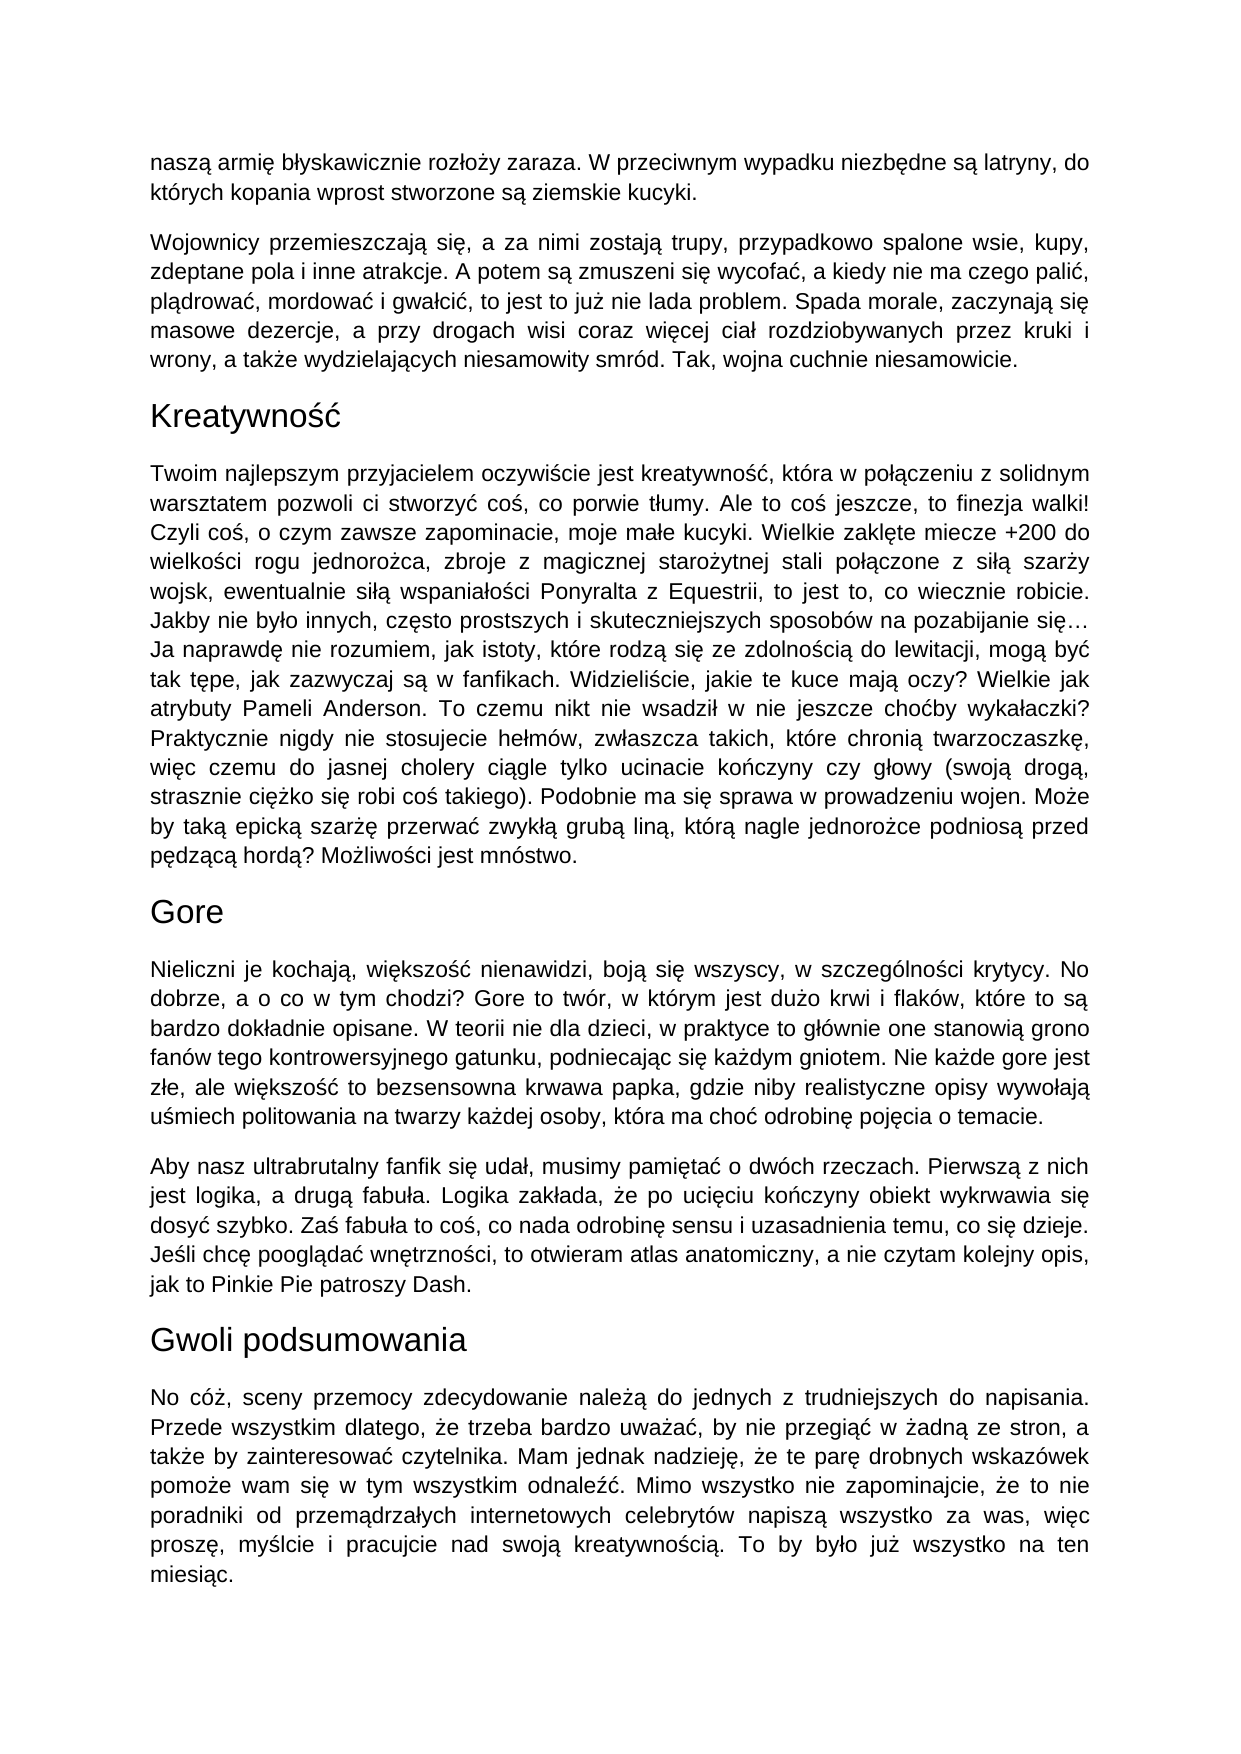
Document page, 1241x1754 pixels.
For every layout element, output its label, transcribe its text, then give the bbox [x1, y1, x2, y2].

subtitle Kreatywność [150, 397, 1091, 434]
text naszą armię błyskawicznie rozłoży zaraza. W przeciwnym wypadku niezbędne są latryny, do których kopania wprost stworzone są ziemskie kucyki. [150, 150, 1091, 205]
text Nieliczni je kochają, większość nienawidzi, boją się wszyscy, w szczególności krytycy. No dobrze, a o co w tym chodzi? Gore to twór, w którym jest dużo krwi i flaków, które to są bardzo dokładnie opisane. W teorii nie dla dzieci, w praktyce to głównie one stanowią grono fanów tego kontrowersyjnego gatunku, podniecając się każdym gniotem. Nie każde gore jest złe, ale większość to bezsensowna krwawa papka, gdzie niby realistyczne opisy wywołają uśmiech politowania na twarzy każdej osoby, która ma choć odrobinę pojęcia o temacie. [150, 957, 1091, 1129]
subtitle Gore [150, 893, 1091, 930]
text Wojownicy przemieszczają się, a za nimi zostają trupy, przypadkowo spalone wsie, kupy, zdeptane pola i inne atrakcje. A potem są zmuszeni się wycofać, a kiedy nie ma czego palić, plądrować, mordować i gwałcić, to jest to już nie lada problem. Spada morale, zaczynają się masowe dezercje, a przy drogach wisi coraz więcej ciał rozdziobywanych przez kruki i wrony, a także wydzielających niesamowity smród. Tak, wojna cuchnie niesamowicie. [150, 229, 1091, 373]
text Aby nasz ultrabrutalny fanfik się udał, musimy pamiętać o dwóch rzeczach. Pierwszą z nich jest logika, a drugą fabuła. Logika zakłada, że po ucięciu kończyny obiekt wykrwawia się dosyć szybko. Zaś fabuła to coś, co nada odrobinę sensu i uzasadnienia temu, co się dzieje. Jeśli chcę pooglądać wnętrzności, to otwieram atlas anatomiczny, a nie czytam kolejny opis, jak to Pinkie Pie patroszy Dash. [150, 1154, 1091, 1297]
text No cóż, sceny przemocy zdecydowanie należą do jednych z trudniejszych do napisania. Przede wszystkim dlatego, że trzeba bardzo uważać, by nie przegiąć w żadną ze stron, a także by zainteresować czytelnika. Mam jednak nadzieję, że te parę drobnych wskazówek pomoże wam się w tym wszystkim odnaleźć. Mimo wszystko nie zapominajcie, że to nie poradniki od przemądrzałych internetowych celebrytów napiszą wszystko za was, więc proszę, myślcie i pracujcie nad swoją kreatywnością. To by było już wszystko na ten miesiąc. [150, 1385, 1091, 1587]
subtitle Gwoli podsumowania [150, 1321, 1091, 1359]
text Twoim najlepszym przyjacielem oczywiście jest kreatywność, która w połączeniu z solidnym warsztatem pozwoli ci stworzyć coś, co porwie tłumy. Ale to coś jeszcze, to finezja walki! Czyli coś, o czym zawsze zapominacie, moje małe kucyki. Wielkie zaklęte miecze +200 do wielkości rogu jednorożca, zbroje z magicznej starożytnej stali połączone z siłą szarży wojsk, ewentualnie siłą wspaniałości Ponyralta z Equestrii, to jest to, co wiecznie robicie. Jakby nie było innych, często prostszych i skuteczniejszych sposobów na pozabijanie się… Ja naprawdę nie rozumiem, jak istoty, które rodzą się ze zdolnością do lewitacji, mogą być tak tępe, jak zazwyczaj są w fanfikach. Widzieliście, jakie te kuce mają oczy? Wielkie jak atrybuty Pameli Anderson. To czemu nikt nie wsadził w nie jeszcze choćby wykałaczki? Praktycznie nigdy nie stosujecie hełmów, zwłaszcza takich, które chronią twarzoczaszkę, więc czemu do jasnej cholery ciągle tylko ucinacie kończyny czy głowy (swoją drogą, strasznie ciężko się robi coś takiego). Podobnie ma się sprawa w prowadzeniu wojen. Może by taką epicką szarżę przerwać zwykłą grubą liną, którą nagle jednorożce podniosą przed pędzącą hordą? Możliwości jest mnóstwo. [150, 461, 1091, 868]
